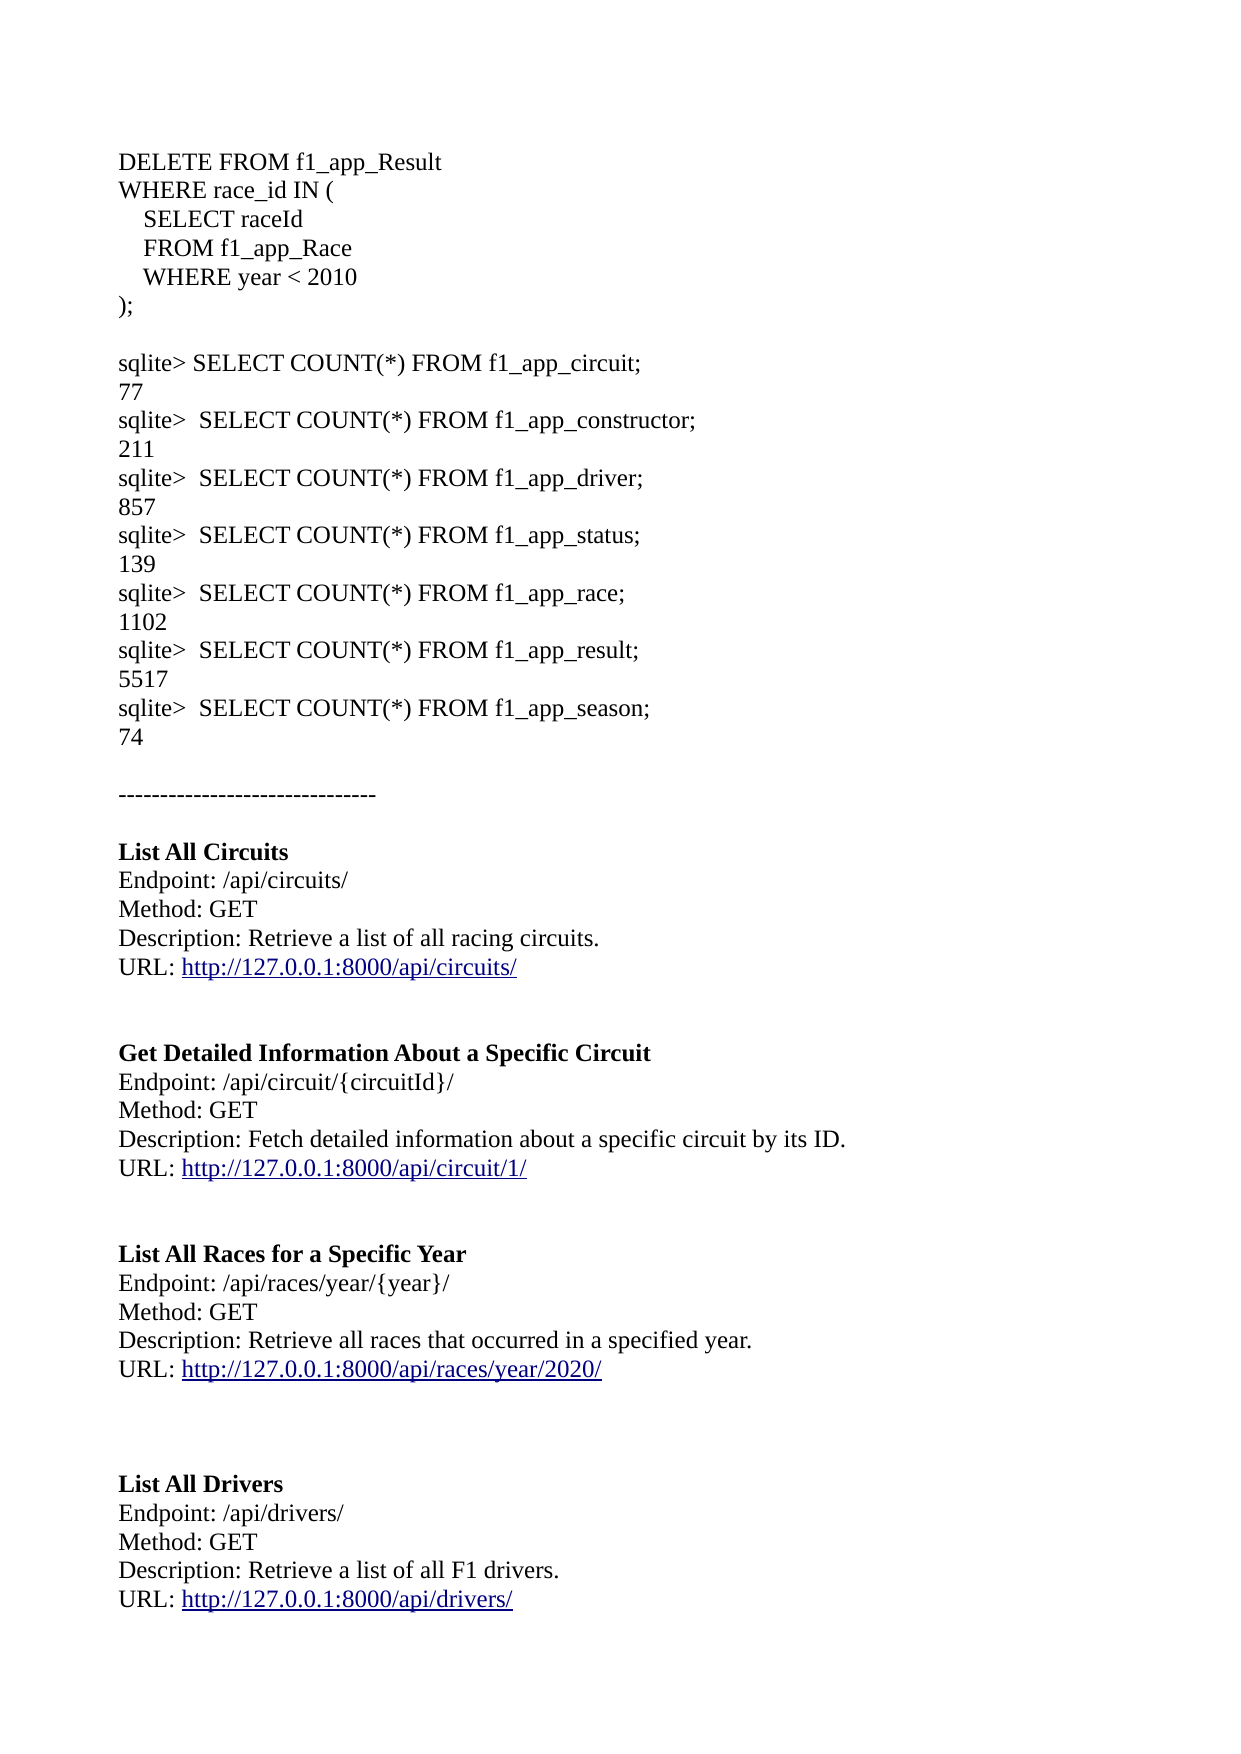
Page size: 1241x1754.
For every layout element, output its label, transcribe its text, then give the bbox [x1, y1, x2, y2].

text List All Races for a Specific Year [118, 1239, 1122, 1268]
text ------------------------------- [118, 779, 1122, 808]
text Endpoint: /api/circuit/{circuitId}/ [118, 1067, 1122, 1096]
text URL: http://127.0.0.1:8000/api/circuits/ [118, 952, 1122, 981]
text 857 [118, 492, 1122, 521]
text Endpoint: /api/races/year/{year}/ [118, 1268, 1122, 1297]
text WHERE race_id IN ( [118, 176, 1122, 204]
text sqlite> SELECT COUNT(*) FROM f1_app_status; [118, 521, 1122, 549]
text List All Drivers [118, 1469, 1122, 1498]
text Description: Fetch detailed information about a specific circuit by its ID. [118, 1124, 1122, 1153]
text sqlite> SELECT COUNT(*) FROM f1_app_driver; [118, 463, 1122, 492]
text 139 [118, 549, 1122, 578]
text Description: Retrieve a list of all racing circuits. [118, 923, 1122, 952]
text sqlite> SELECT COUNT(*) FROM f1_app_circuit; [118, 348, 1122, 377]
text 1102 [118, 607, 1122, 636]
text sqlite> SELECT COUNT(*) FROM f1_app_season; [118, 693, 1122, 722]
text ); [118, 291, 1122, 319]
text WHERE year < 2010 [118, 262, 1122, 291]
text Method: GET [118, 1527, 1122, 1556]
text SELECT raceId [118, 204, 1122, 233]
text 74 [118, 722, 1122, 751]
text Endpoint: /api/circuits/ [118, 866, 1122, 894]
text Method: GET [118, 1297, 1122, 1326]
text Endpoint: /api/drivers/ [118, 1498, 1122, 1527]
text List All Circuits [118, 837, 1122, 866]
text URL: http://127.0.0.1:8000/api/races/year/2020/ [118, 1354, 1122, 1383]
text FROM f1_app_Race [118, 233, 1122, 262]
text 77 [118, 377, 1122, 406]
text sqlite> SELECT COUNT(*) FROM f1_app_result; [118, 636, 1122, 664]
text Method: GET [118, 894, 1122, 923]
text Description: Retrieve all races that occurred in a specified year. [118, 1326, 1122, 1354]
text URL: http://127.0.0.1:8000/api/drivers/ [118, 1584, 1122, 1613]
text Get Detailed Information About a Specific Circuit [118, 1038, 1122, 1067]
text 211 [118, 434, 1122, 463]
text DELETE FROM f1_app_Result [118, 147, 1122, 176]
text Method: GET [118, 1096, 1122, 1124]
text Description: Retrieve a list of all F1 drivers. [118, 1556, 1122, 1584]
text 5517 [118, 664, 1122, 693]
text URL: http://127.0.0.1:8000/api/circuit/1/ [118, 1153, 1122, 1182]
text sqlite> SELECT COUNT(*) FROM f1_app_constructor; [118, 406, 1122, 434]
text sqlite> SELECT COUNT(*) FROM f1_app_race; [118, 578, 1122, 607]
